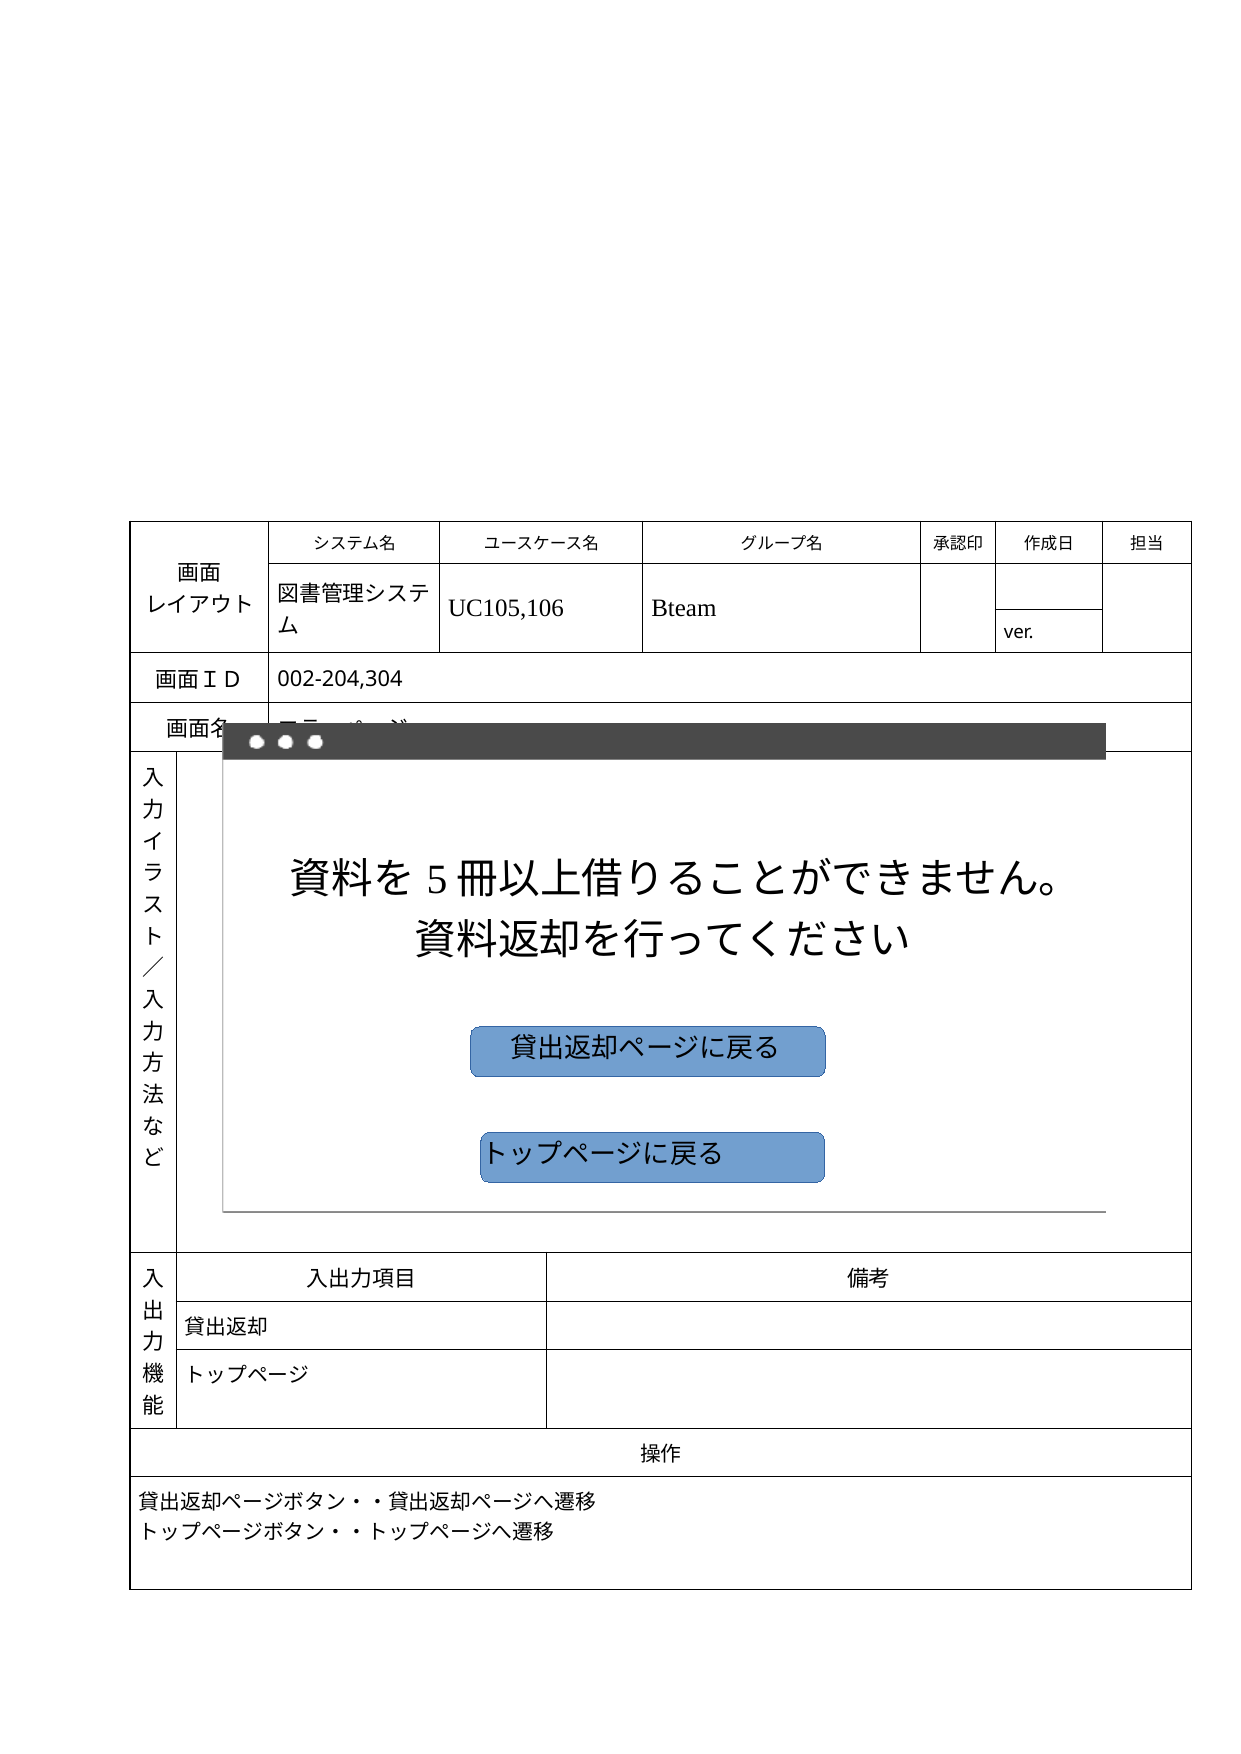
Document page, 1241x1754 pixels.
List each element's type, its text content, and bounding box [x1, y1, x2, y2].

table_cell [921, 564, 995, 652]
table_cell Bteam [643, 564, 920, 652]
table_cell [547, 1302, 1191, 1349]
picture [222, 723, 1106, 1217]
table_cell UC105,106 [440, 564, 642, 652]
table_header 担当 [1103, 522, 1191, 562]
table_cell 入出力機能 [131, 1253, 176, 1428]
table_cell 備考 [547, 1253, 1191, 1301]
table_cell ver. [996, 610, 1102, 652]
table_header 承認印 [921, 522, 995, 562]
table_cell 図書管理システム [269, 564, 439, 652]
table_header グループ名 [643, 522, 920, 562]
table_cell 画面ＩＤ [131, 653, 268, 702]
table_cell 002-204,304 [269, 653, 1191, 702]
table_cell 入力イラスト／入力方法など [131, 752, 176, 1252]
table_cell [1103, 564, 1191, 652]
table_header システム名 [269, 522, 439, 562]
table_cell 操作 [131, 1429, 1191, 1476]
table_cell トップページ [177, 1350, 546, 1428]
table_cell 貸出返却ページボタン・・貸出返却ページへ遷移 トップページボタン・・トップページへ遷移 [131, 1477, 1191, 1589]
table_cell 貸出返却 [177, 1302, 546, 1349]
table_header 画面 レイアウト [131, 522, 268, 652]
table_cell 画面名 [131, 703, 268, 751]
table_cell [177, 752, 1191, 1252]
table_cell [996, 564, 1102, 609]
table_header 作成日 [996, 522, 1102, 562]
table_cell 入出力項目 [177, 1253, 546, 1301]
table_cell [547, 1350, 1191, 1428]
table_cell エラーページ [269, 703, 1191, 751]
table_header ユースケース名 [440, 522, 642, 562]
